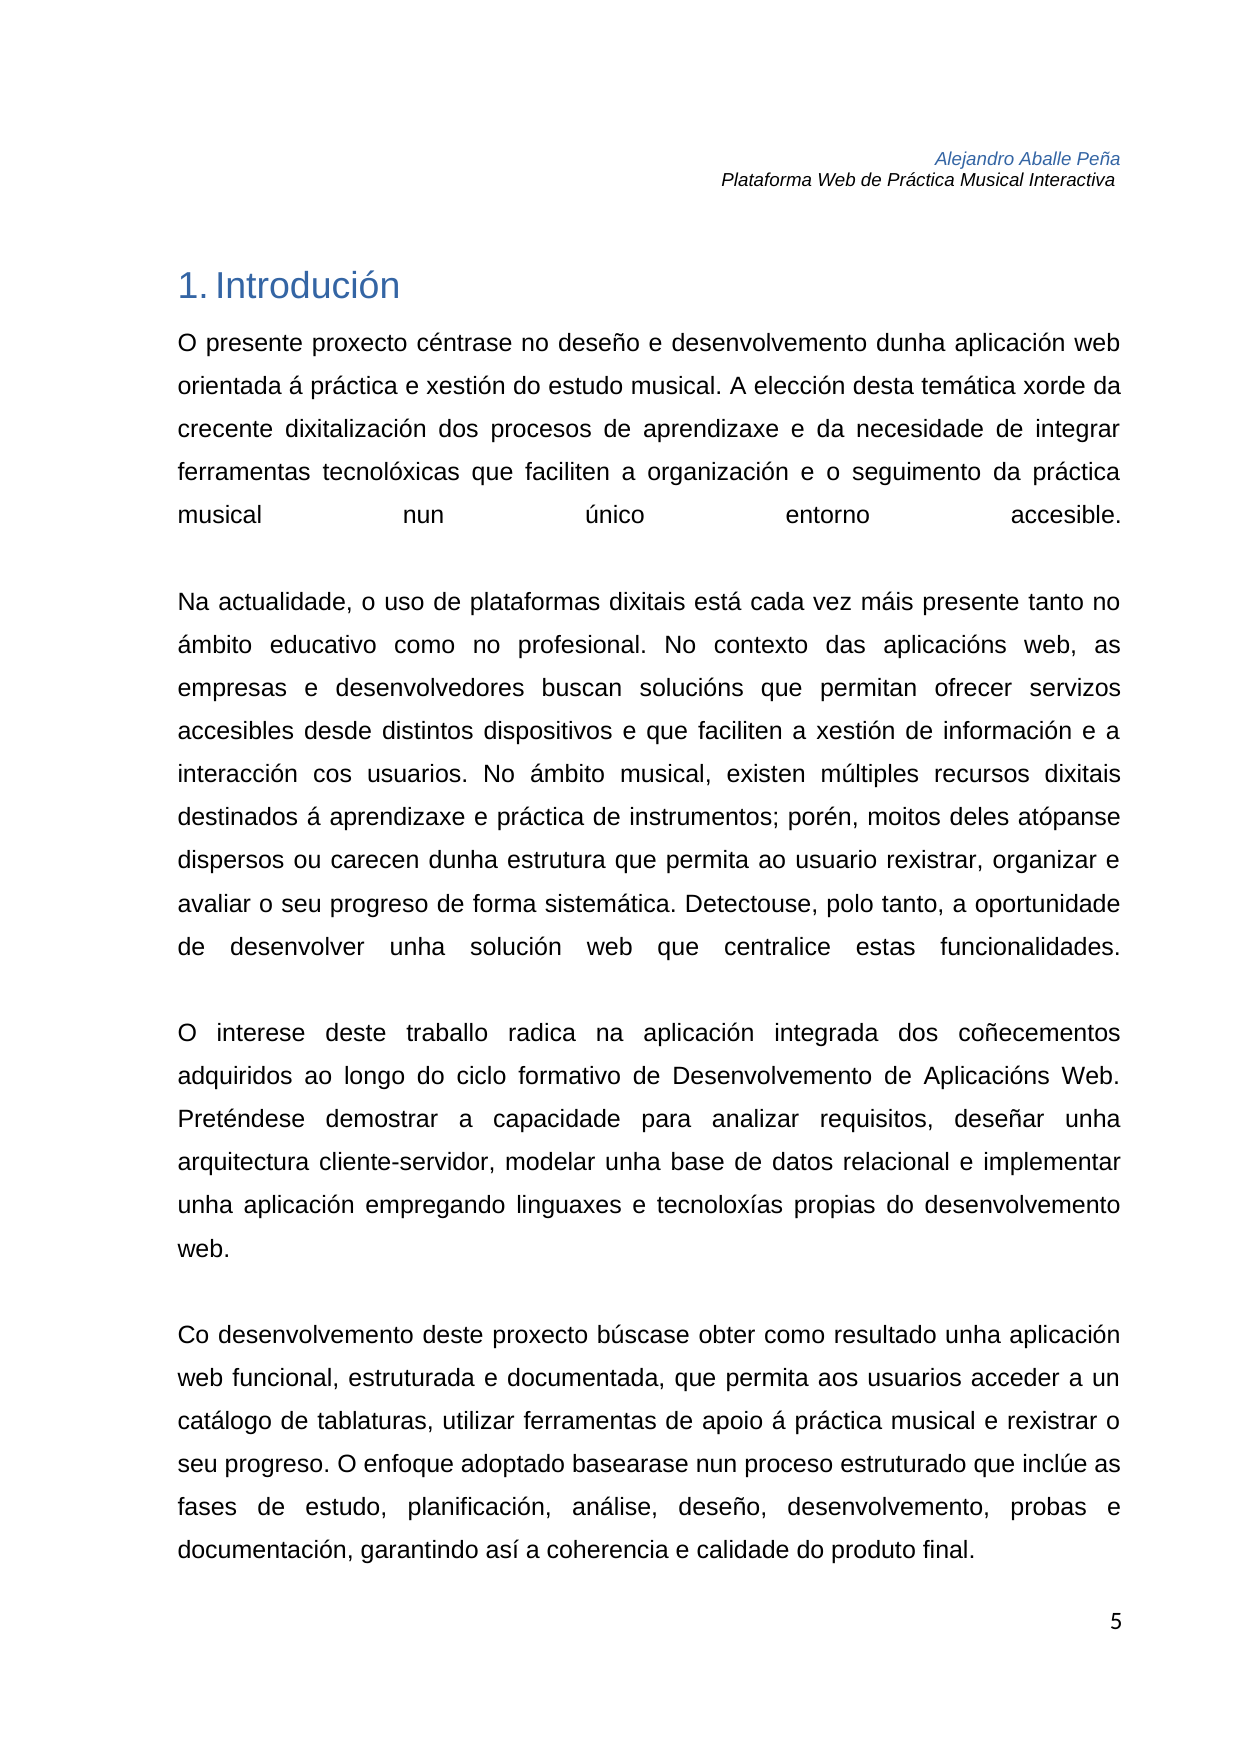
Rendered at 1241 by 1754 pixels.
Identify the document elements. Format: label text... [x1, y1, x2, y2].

subtitle Introdución [177, 263, 1122, 306]
text O presente proxecto céntrase no deseño e desenvolvemento dunha aplicación web orientada á práctica e xestión do estudo musical. A elección desta temática xorde da crecente dixitalización dos procesos de aprendizaxe e da necesidade de integrar ferramentas tecnolóxicas que faciliten a organización e o seguimento da práctica musical nun único entorno accesible. Na actualidade, o uso de plataformas dixitais está cada vez máis presente tanto no ámbito educativo como no profesional. No contexto das aplicacións web, as empresas e desenvolvedores buscan solucións que permitan ofrecer servizos accesibles desde distintos dispositivos e que faciliten a xestión de información e a interacción cos usuarios. No ámbito musical, existen múltiples recursos dixitais destinados á aprendizaxe e práctica de instrumentos; porén, moitos deles atópanse dispersos ou carecen dunha estrutura que permita ao usuario rexistrar, organizar e avaliar o seu progreso de forma sistemática. Detectouse, polo tanto, a oportunidade de desenvolver unha solución web que centralice estas funcionalidades. O interese deste traballo radica na aplicación integrada dos coñecementos adquiridos ao longo do ciclo formativo de Desenvolvemento de Aplicacións Web. Preténdese demostrar a capacidade para analizar requisitos, deseñar unha arquitectura cliente-servidor, modelar unha base de datos relacional e implementar unha aplicación empregando linguaxes e tecnoloxías propias do desenvolvemento web. Co desenvolvemento deste proxecto búscase obter como resultado unha aplicación web funcional, estruturada e documentada, que permita aos usuarios acceder a un catálogo de tablaturas, utilizar ferramentas de apoio á práctica musical e rexistrar o seu progreso. O enfoque adoptado basearase nun proceso estruturado que inclúe as fases de estudo, planificación, análise, deseño, desenvolvemento, probas e documentación, garantindo así a coherencia e calidade do produto final. [177, 328, 1122, 1564]
